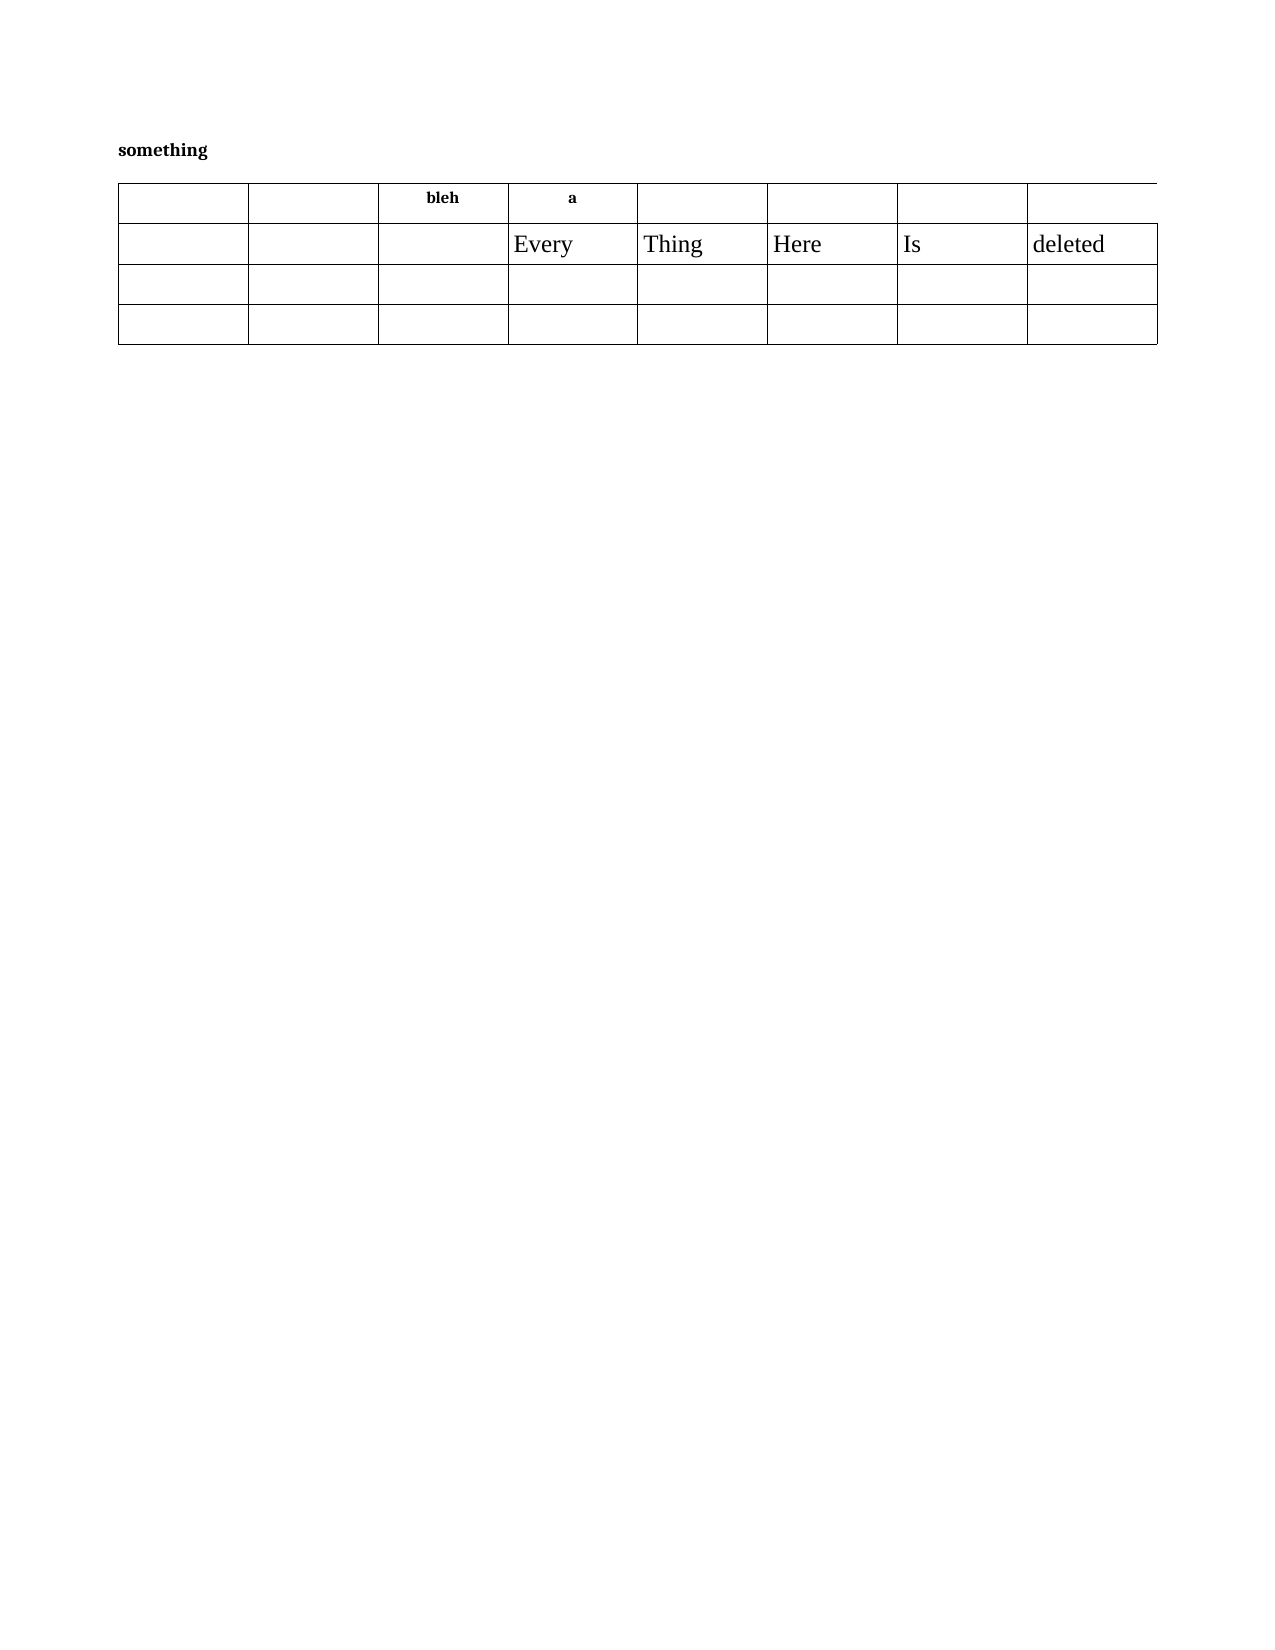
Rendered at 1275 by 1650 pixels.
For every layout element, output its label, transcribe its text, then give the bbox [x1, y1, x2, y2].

table_header [119, 184, 248, 223]
table_header bleh [379, 184, 508, 223]
table_cell [509, 305, 637, 344]
table_cell [119, 224, 248, 263]
table_cell [119, 265, 248, 304]
table_cell [379, 224, 508, 263]
table_cell Thing [638, 224, 767, 263]
table_cell [638, 265, 767, 304]
table_cell [379, 305, 508, 344]
table_cell [898, 265, 1027, 304]
table_cell [768, 305, 897, 344]
text something [118, 140, 1157, 161]
table_cell [1028, 305, 1157, 344]
table_header [768, 184, 897, 223]
table_cell deleted [1028, 224, 1157, 263]
table_cell [509, 265, 637, 304]
table_cell [119, 305, 248, 344]
table_cell [638, 305, 767, 344]
table_header [898, 184, 1027, 223]
table_cell [249, 305, 378, 344]
table_header [638, 184, 767, 223]
table_cell [379, 265, 508, 304]
table_header [1028, 184, 1157, 223]
table_header a [509, 184, 637, 223]
table_cell [1028, 265, 1157, 304]
table_cell [898, 305, 1027, 344]
table_cell Every [509, 224, 637, 263]
table_cell [249, 224, 378, 263]
table_header [249, 184, 378, 223]
table_cell Here [768, 224, 897, 263]
table_cell [768, 265, 897, 304]
table_cell [249, 265, 378, 304]
table_cell Is [898, 224, 1027, 263]
